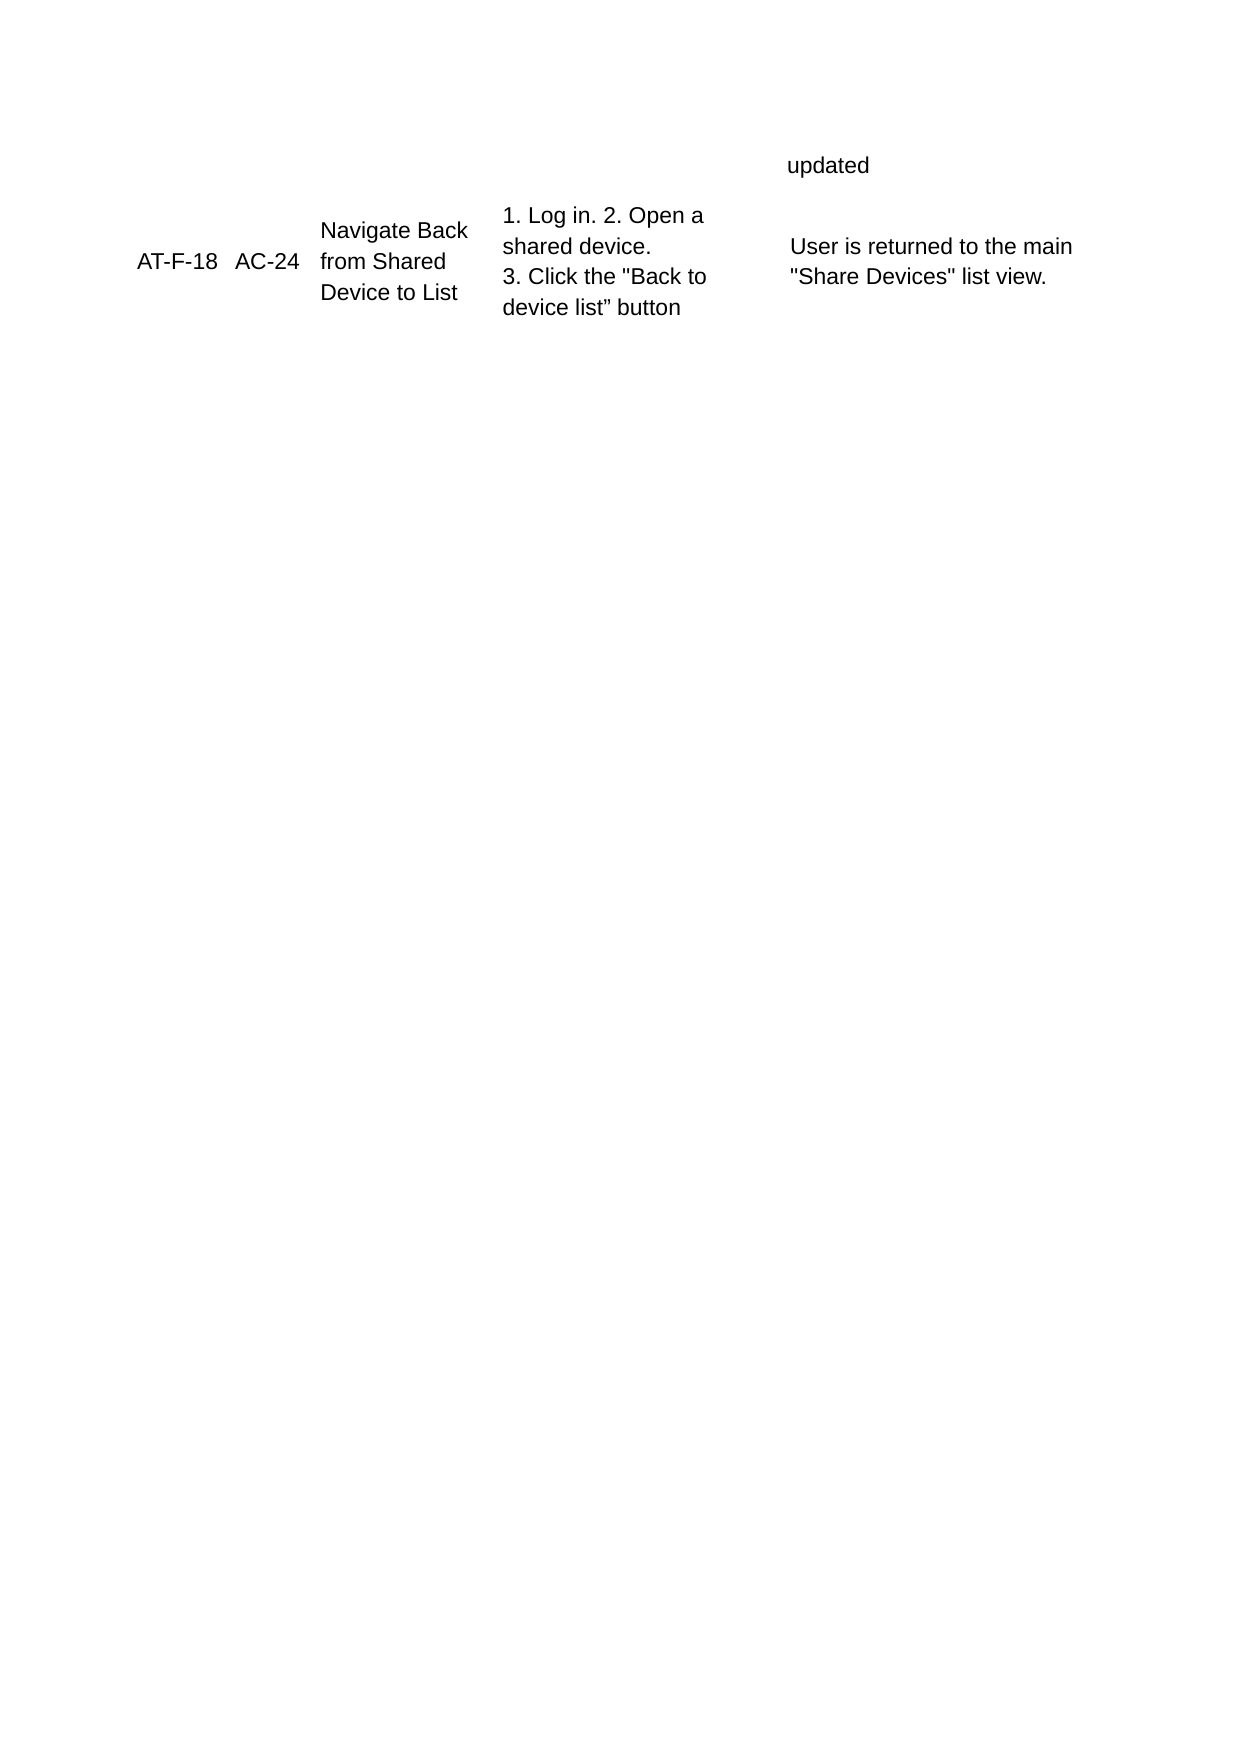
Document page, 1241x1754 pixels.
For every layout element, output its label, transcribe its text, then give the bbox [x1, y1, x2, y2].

table_cell Navigate Back from Shared Device to List [319, 201, 501, 343]
table_cell User is returned to the main "Share Devices" list view. [789, 201, 1090, 343]
table_cell AC-24 [233, 201, 319, 343]
table_cell 1. Log in. 2. Open a shared device. 3. Click the "Back to device list” button [501, 201, 788, 343]
table_cell [319, 150, 501, 201]
table_cell [135, 150, 233, 201]
table_cell updated [785, 150, 1090, 201]
table_cell AT-F-18 [135, 201, 233, 343]
table_cell [501, 150, 785, 201]
table_cell [233, 150, 319, 201]
